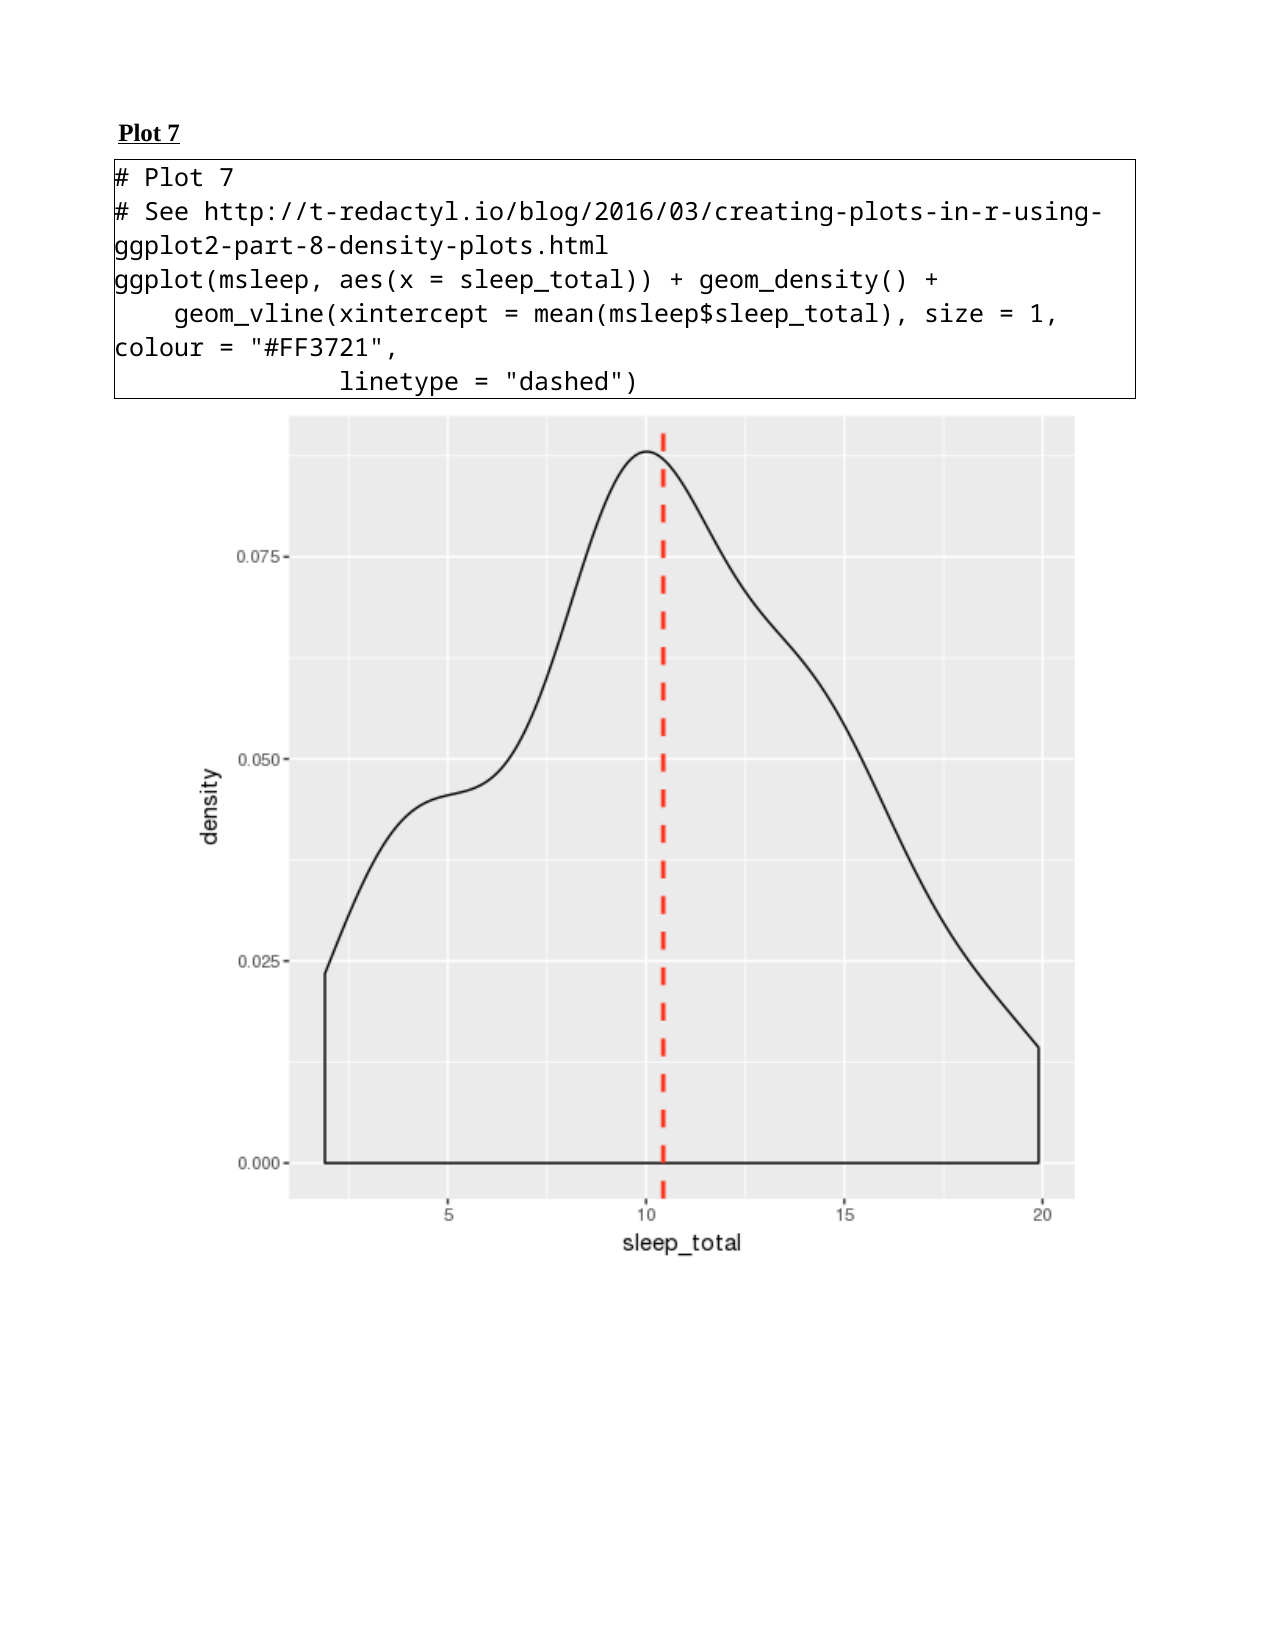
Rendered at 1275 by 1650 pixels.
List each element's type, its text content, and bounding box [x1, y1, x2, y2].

picture [190, 405, 1086, 1268]
text Plot 7 [118, 118, 1157, 147]
